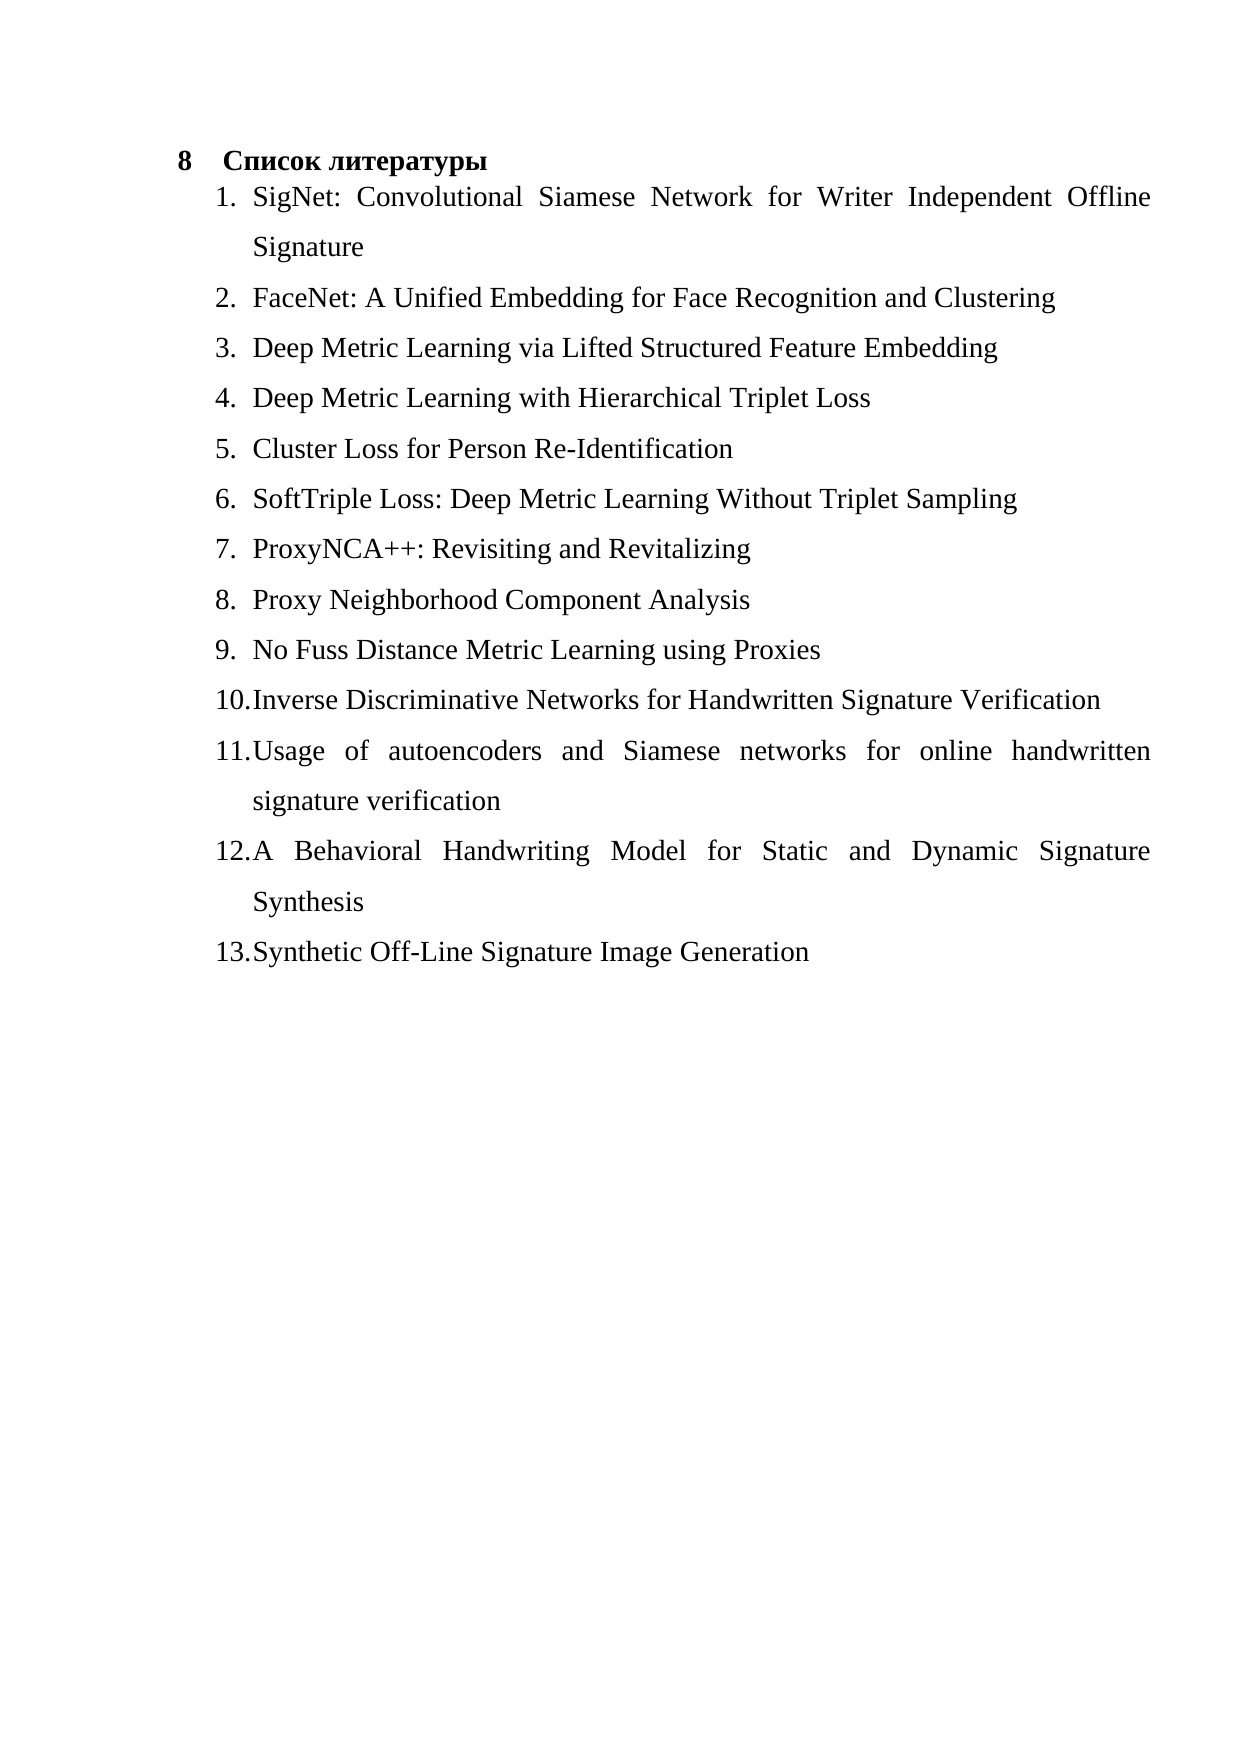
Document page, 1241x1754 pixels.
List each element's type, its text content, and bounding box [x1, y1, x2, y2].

list A Behavioral Handwriting Model for Static and Dynamic Signature Synthesis [215, 833, 1152, 917]
list ProxyNCA++: Revisiting and Revitalizing [215, 531, 1152, 565]
list Usage of autoencoders and Siamese networks for online handwritten signature verification [215, 733, 1152, 817]
list Cluster Loss for Person Re-Identification [215, 431, 1152, 464]
list Synthetic Off-Line Signature Image Generation [215, 934, 1152, 967]
list Deep Metric Learning with Hierarchical Triplet Loss [215, 381, 1152, 414]
list No Fuss Distance Metric Learning using Proxies [215, 632, 1152, 666]
subtitle Список литературы [177, 143, 1152, 177]
list SoftTriple Loss: Deep Metric Learning Without Triplet Sampling [215, 481, 1152, 515]
list Proxy Neighborhood Component Analysis [215, 582, 1152, 615]
list FaceNet: A Unified Embedding for Face Recognition and Clustering [215, 280, 1152, 313]
list Deep Metric Learning via Lifted Structured Feature Embedding [215, 330, 1152, 364]
list SigNet: Convolutional Siamese Network for Writer Independent Offline Signature [215, 179, 1152, 263]
list Inverse Discriminative Networks for Handwritten Signature Verification [215, 682, 1152, 716]
